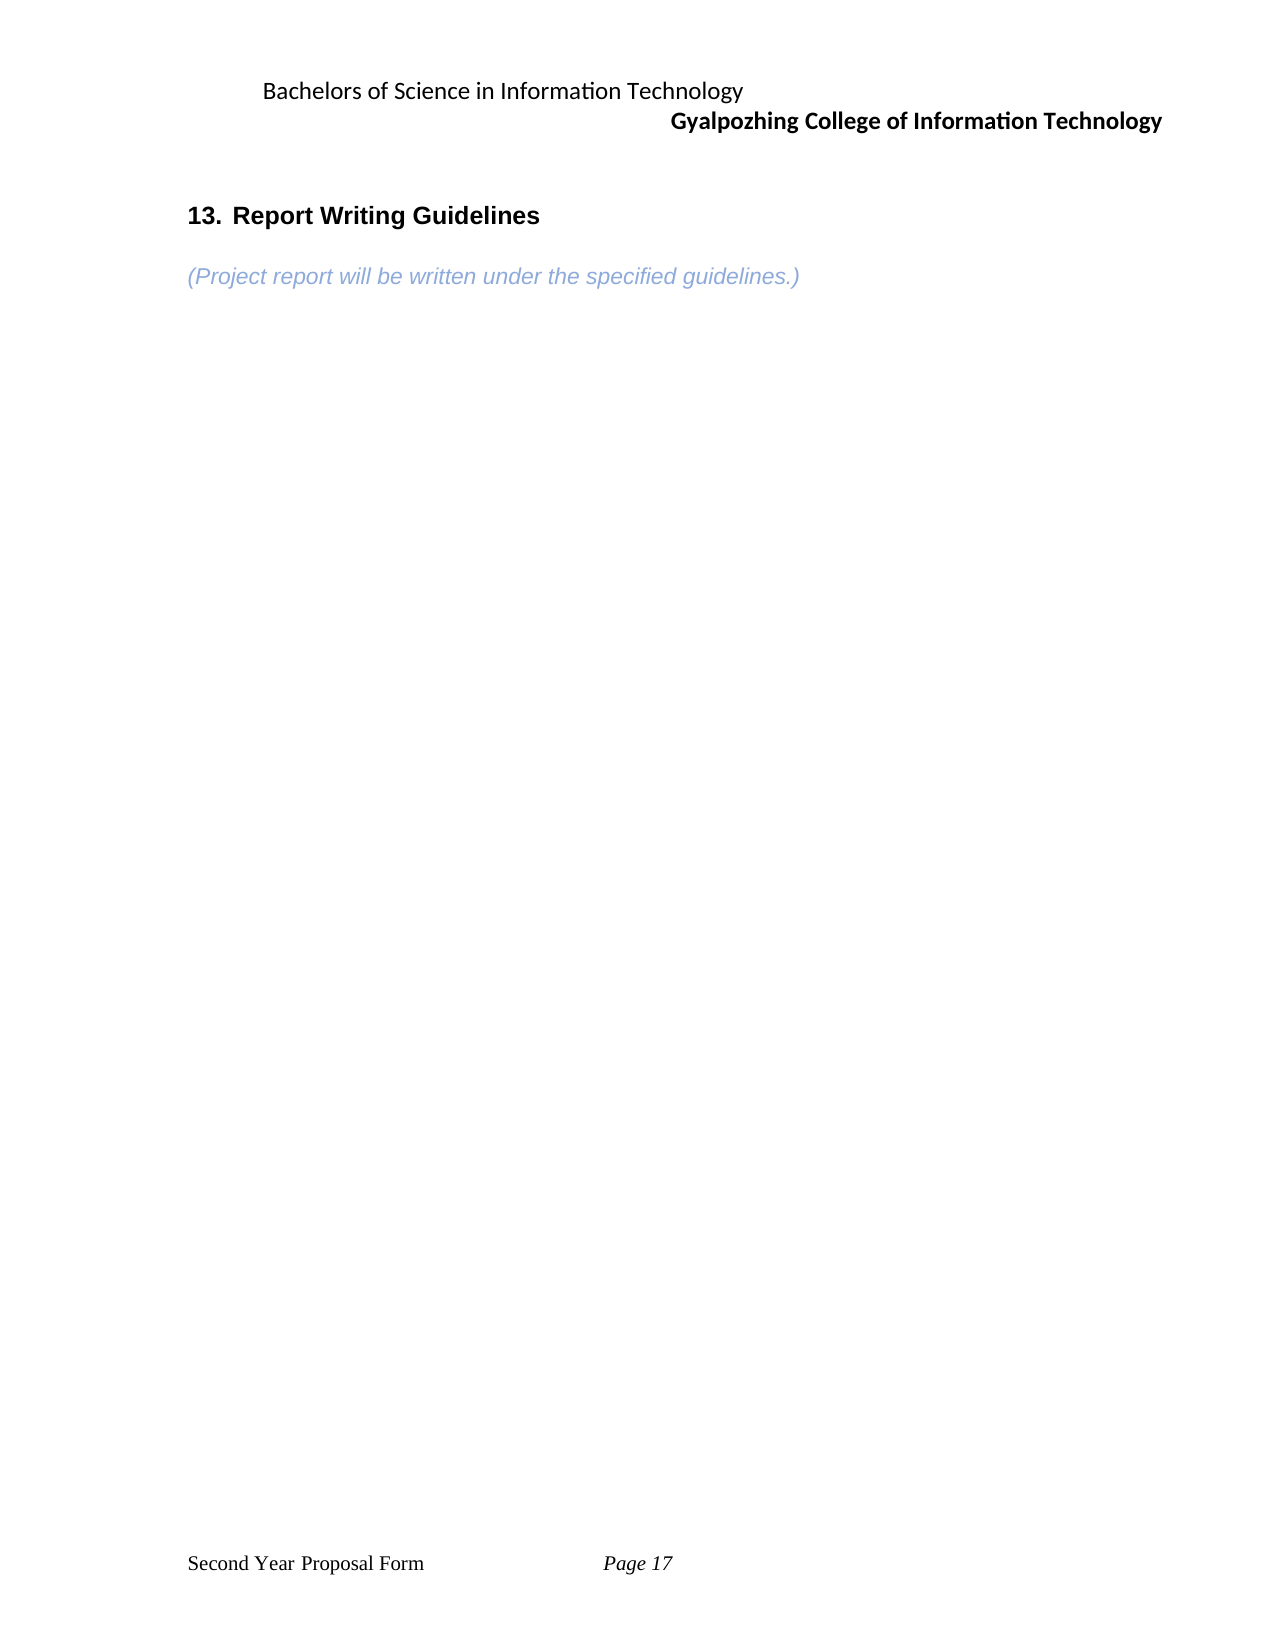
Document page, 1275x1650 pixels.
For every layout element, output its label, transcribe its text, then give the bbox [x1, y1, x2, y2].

text (Project report will be written under the specified guidelines.) [187, 263, 1162, 289]
subtitle 13. Report Writing Guidelines [187, 201, 1162, 230]
